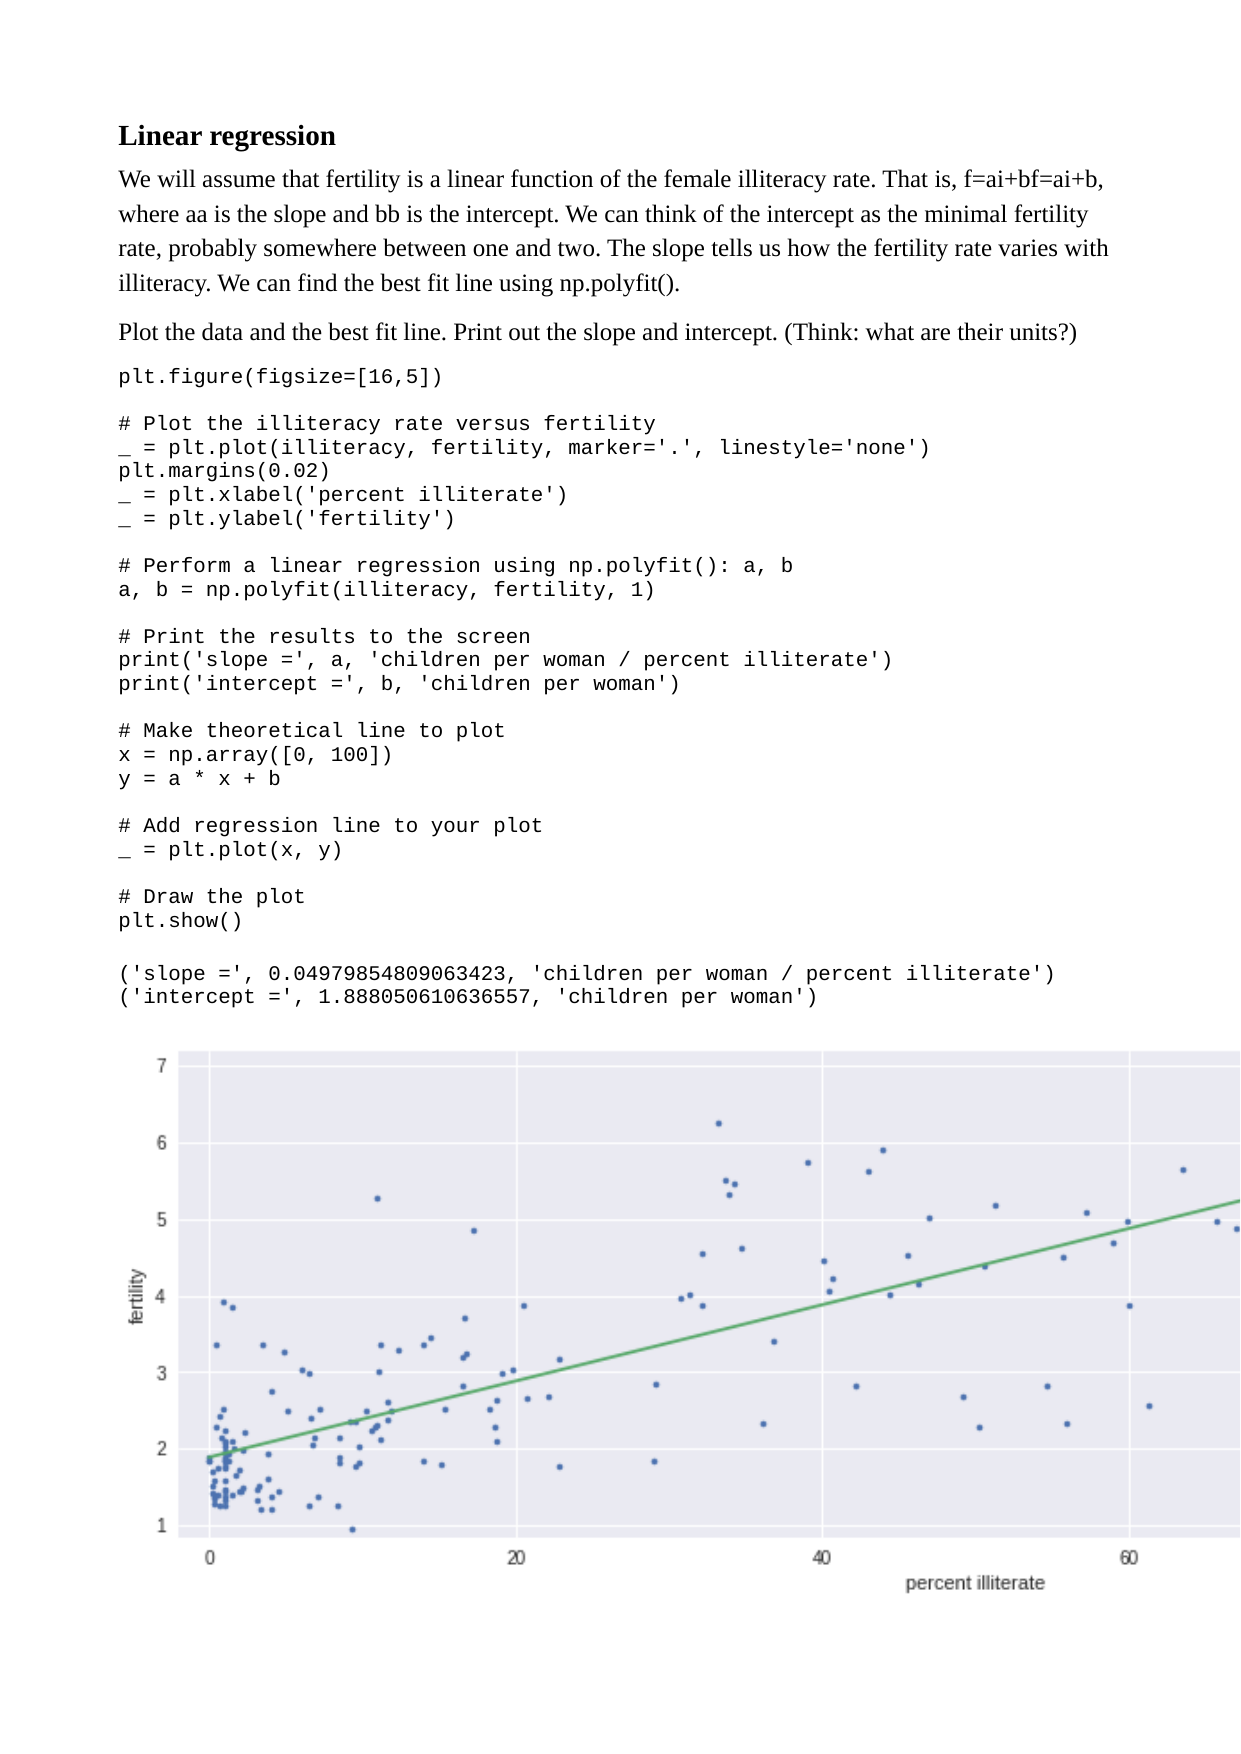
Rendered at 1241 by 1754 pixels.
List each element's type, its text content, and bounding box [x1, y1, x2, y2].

text plt.figure(figsize=[16,5]) [118, 366, 1122, 389]
text ('intercept =', 1.888050610636557, 'children per woman') [118, 986, 1122, 1010]
text # Draw the plot [118, 886, 1122, 909]
text _ = plt.xlabel('percent illiterate') [118, 484, 1122, 508]
text plt.show() [118, 909, 1122, 933]
text print('slope =', a, 'children per woman / percent illiterate') [118, 649, 1122, 673]
text # Add regression line to your plot [118, 815, 1122, 839]
text # Plot the illiteracy rate versus fertility [118, 413, 1122, 437]
text # Make theoretical line to plot [118, 720, 1122, 744]
picture [118, 1039, 1241, 1606]
text _ = plt.plot(x, y) [118, 839, 1122, 862]
subtitle Linear regression [118, 118, 1122, 152]
text plt.margins(0.02) [118, 460, 1122, 484]
text ('slope =', 0.04979854809063423, 'children per woman / percent illiterate') [118, 963, 1122, 986]
text y = a * x + b [118, 768, 1122, 791]
text a, b = np.polyfit(illiteracy, fertility, 1) [118, 578, 1122, 602]
text Plot the data and the best fit line. Print out the slope and intercept. (Think: what are their units?) [118, 317, 1122, 345]
text x = np.array([0, 100]) [118, 744, 1122, 768]
text _ = plt.ylabel('fertility') [118, 508, 1122, 531]
text _ = plt.plot(illiteracy, fertility, marker='.', linestyle='none') [118, 437, 1122, 460]
text print('intercept =', b, 'children per woman') [118, 673, 1122, 697]
text # Print the results to the screen [118, 626, 1122, 649]
text We will assume that fertility is a linear function of the female illiteracy rate. That is, f=ai+bf=ai+b, where aa is the slope and bb is the intercept. We can think of the intercept as the minimal fertility rate, probably somewhere between one and two. The slope tells us how the fertility rate varies with illiteracy. We can find the best fit line using np.polyfit(). [118, 164, 1122, 296]
text # Perform a linear regression using np.polyfit(): a, b [118, 555, 1122, 578]
